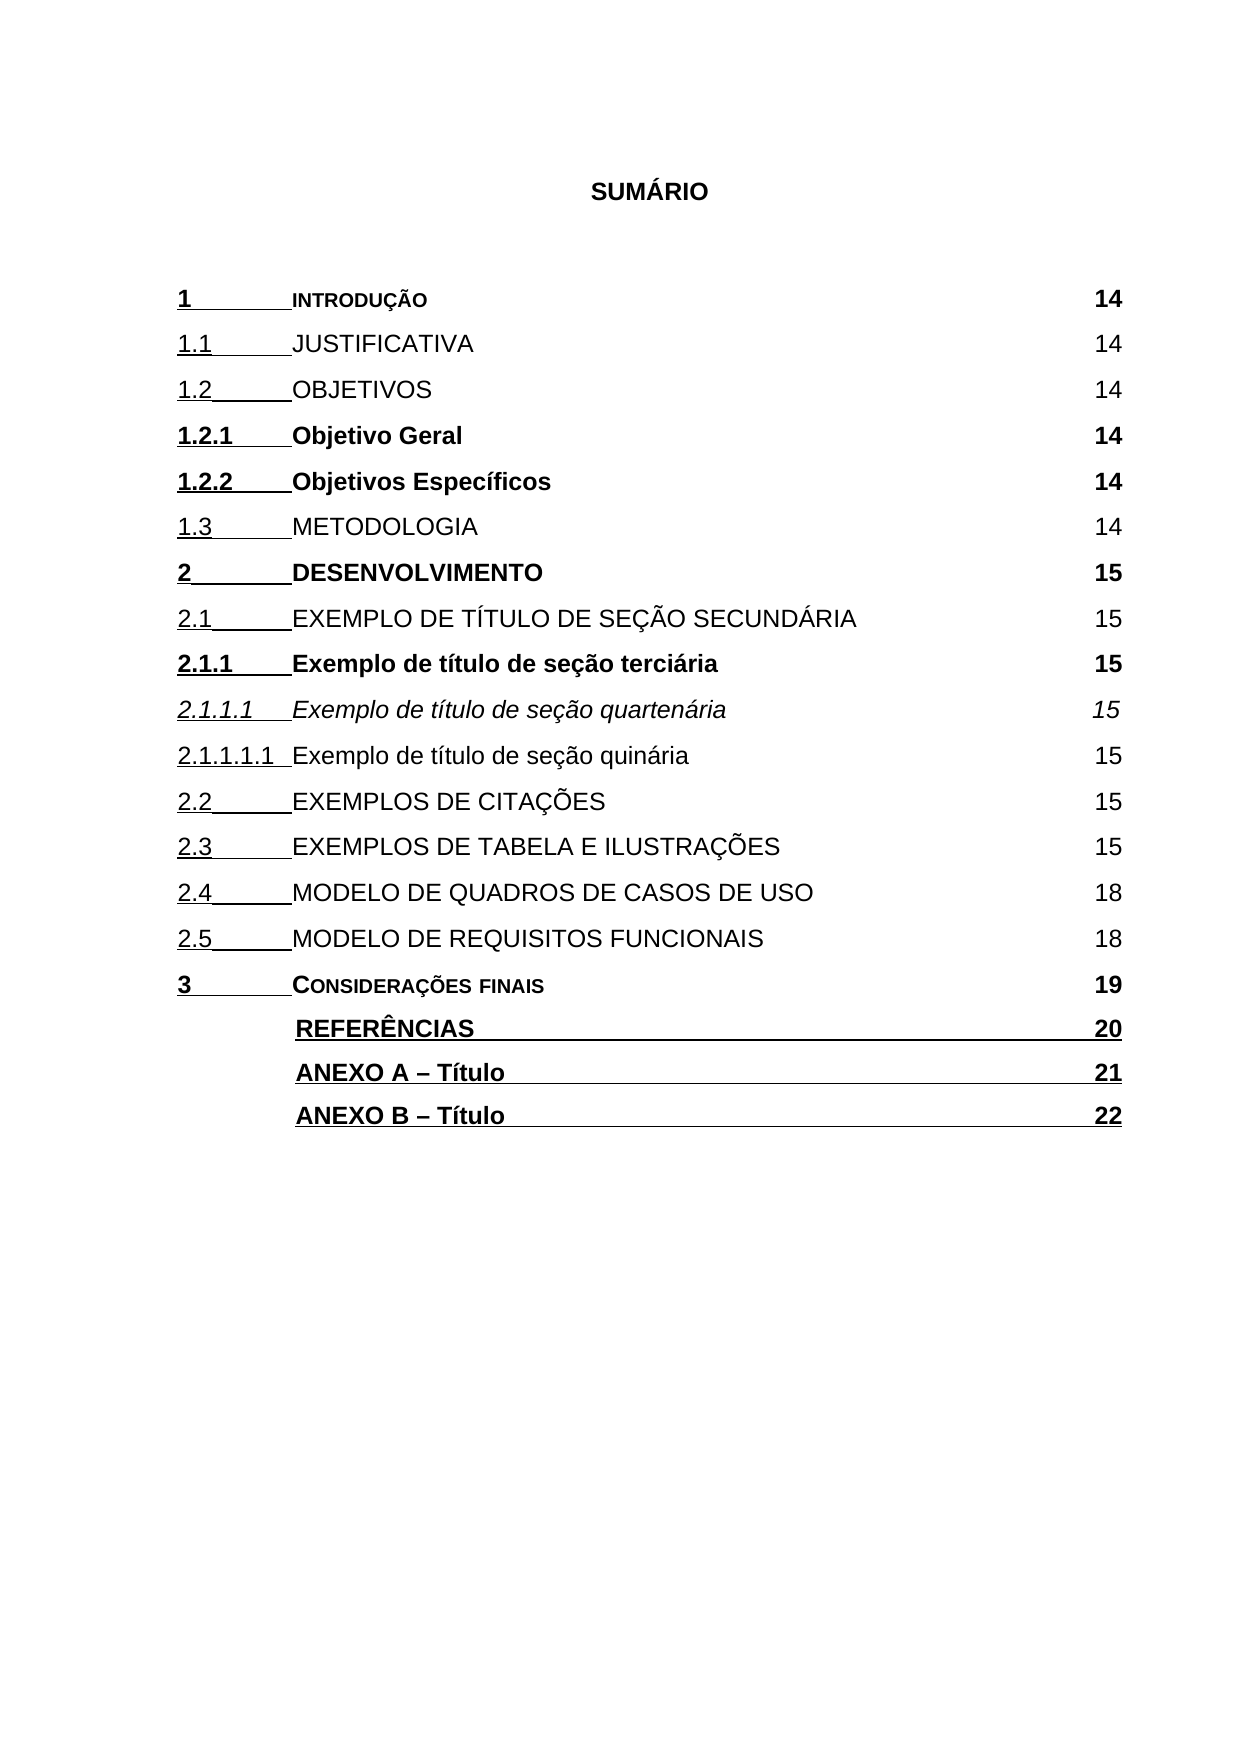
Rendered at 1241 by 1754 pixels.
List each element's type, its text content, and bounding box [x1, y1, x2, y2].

text REFERÊNCIAS 20 [295, 1014, 1122, 1039]
text 2 DESENVOLVIMENTO 15 [177, 557, 1122, 588]
text 3 Considerações finais 19 [177, 969, 1122, 999]
text 2.1.1.1 Exemplo de título de seção quartenária 15 [177, 694, 1122, 725]
text 1.1 JUSTIFICATIVA 14 [177, 328, 1122, 359]
text 2.4 MODELO DE QUADROS DE CASOS DE USO 18 [177, 877, 1122, 908]
text 2.1 EXEMPLO DE TÍTULO DE SEÇÃO SECUNDÁRIA 15 [177, 603, 1122, 633]
text 2.3 EXEMPLOS DE TABELA E ILUSTRAÇÕES 15 [177, 832, 1122, 862]
text 1.2.1 Objetivo Geral 14 [177, 420, 1122, 451]
text SUMÁRIO [177, 177, 1122, 206]
text 2.2 EXEMPLOS DE CITAÇÕES 15 [177, 786, 1122, 816]
text 1.2 OBJETIVOS 14 [177, 374, 1122, 405]
text ANEXO A – Título 21 [295, 1058, 1122, 1083]
text 2.5 MODELO DE REQUISITOS FUNCIONAIS 18 [177, 923, 1122, 953]
text 1.3 METODOLOGIA 14 [177, 511, 1122, 542]
text 1.2.2 Objetivos Específicos 14 [177, 466, 1122, 496]
text 2.1.1 Exemplo de título de seção terciária 15 [177, 649, 1122, 679]
text 2.1.1.1.1 Exemplo de título de seção quinária 15 [177, 740, 1122, 771]
text 1 introdução 14 [177, 283, 1122, 313]
text ANEXO B – Título 22 [295, 1101, 1122, 1126]
